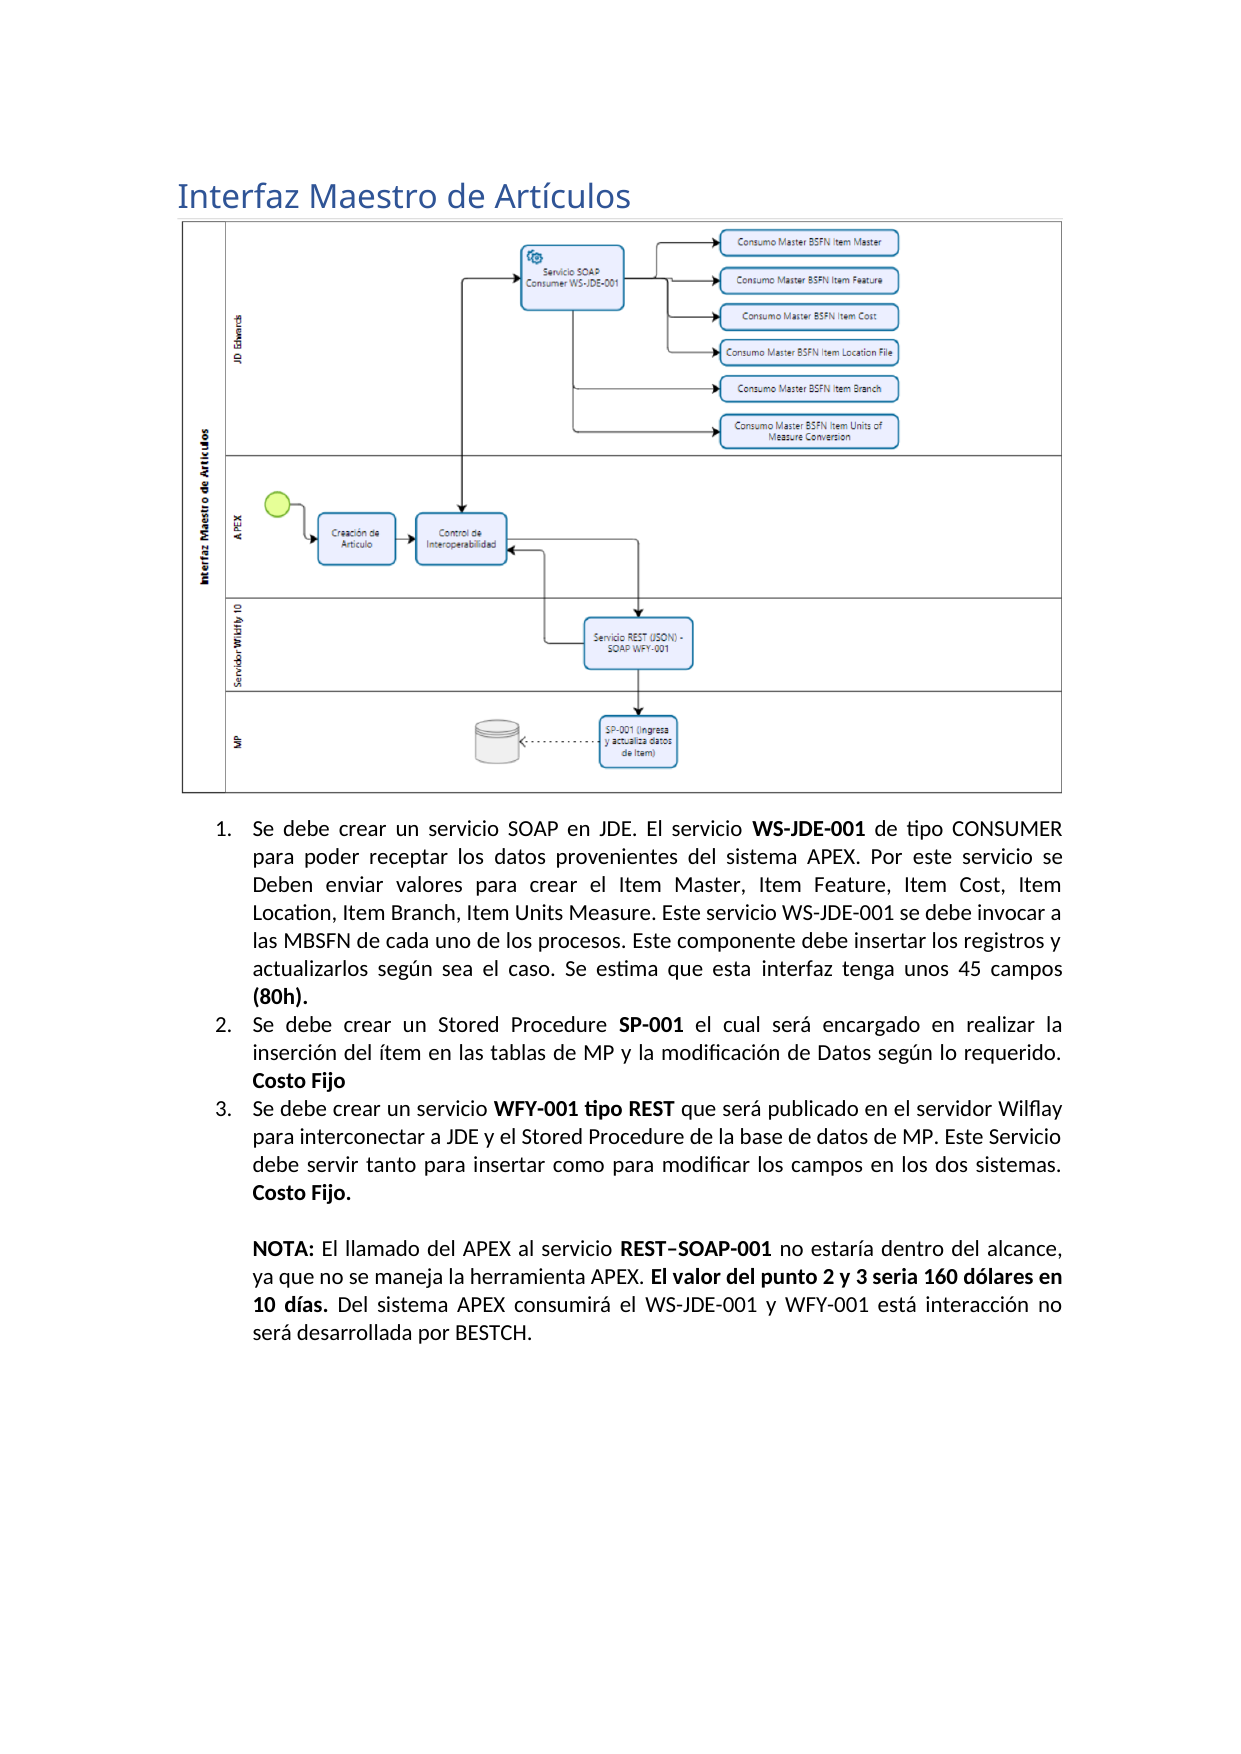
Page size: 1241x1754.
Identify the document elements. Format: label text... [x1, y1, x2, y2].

subtitle Interfaz Maestro de Artículos [177, 173, 1063, 218]
list Se debe crear un servicio SOAP en JDE. El servicio WS-JDE-001 de tipo CONSUMER para poder receptar los datos provenientes del sistema APEX. Por este servicio se Deben enviar valores para crear el Item Master, Item Feature, Item Cost, Item Location, Item Branch, Item Units Measure. Este servicio WS-JDE-001 se debe invocar a las MBSFN de cada uno de los procesos. Este componente debe insertar los registros y actualizarlos según sea el caso. Se estima que esta interfaz tenga unos 45 campos (80h). [215, 814, 1063, 1010]
list Se debe crear un servicio WFY-001 tipo REST que será publicado en el servidor Wilflay para interconectar a JDE y el Stored Procedure de la base de datos de MP. Este Servicio debe servir tanto para insertar como para modificar los campos en los dos sistemas. Costo Fijo. [215, 1094, 1063, 1206]
list Se debe crear un Stored Procedure SP-001 el cual será encargado en realizar la inserción del ítem en las tablas de MP y la modificación de Datos según lo requerido. Costo Fijo [215, 1010, 1063, 1094]
text NOTA: El llamado del APEX al servicio REST–SOAP-001 no estaría dentro del alcance, ya que no se maneja la herramienta APEX. El valor del punto 2 y 3 seria 160 dólares en 10 días. Del sistema APEX consumirá el WS-JDE-001 y WFY-001 está interacción no será desarrollada por BESTCH. [252, 1234, 1063, 1346]
picture [177, 218, 1063, 796]
